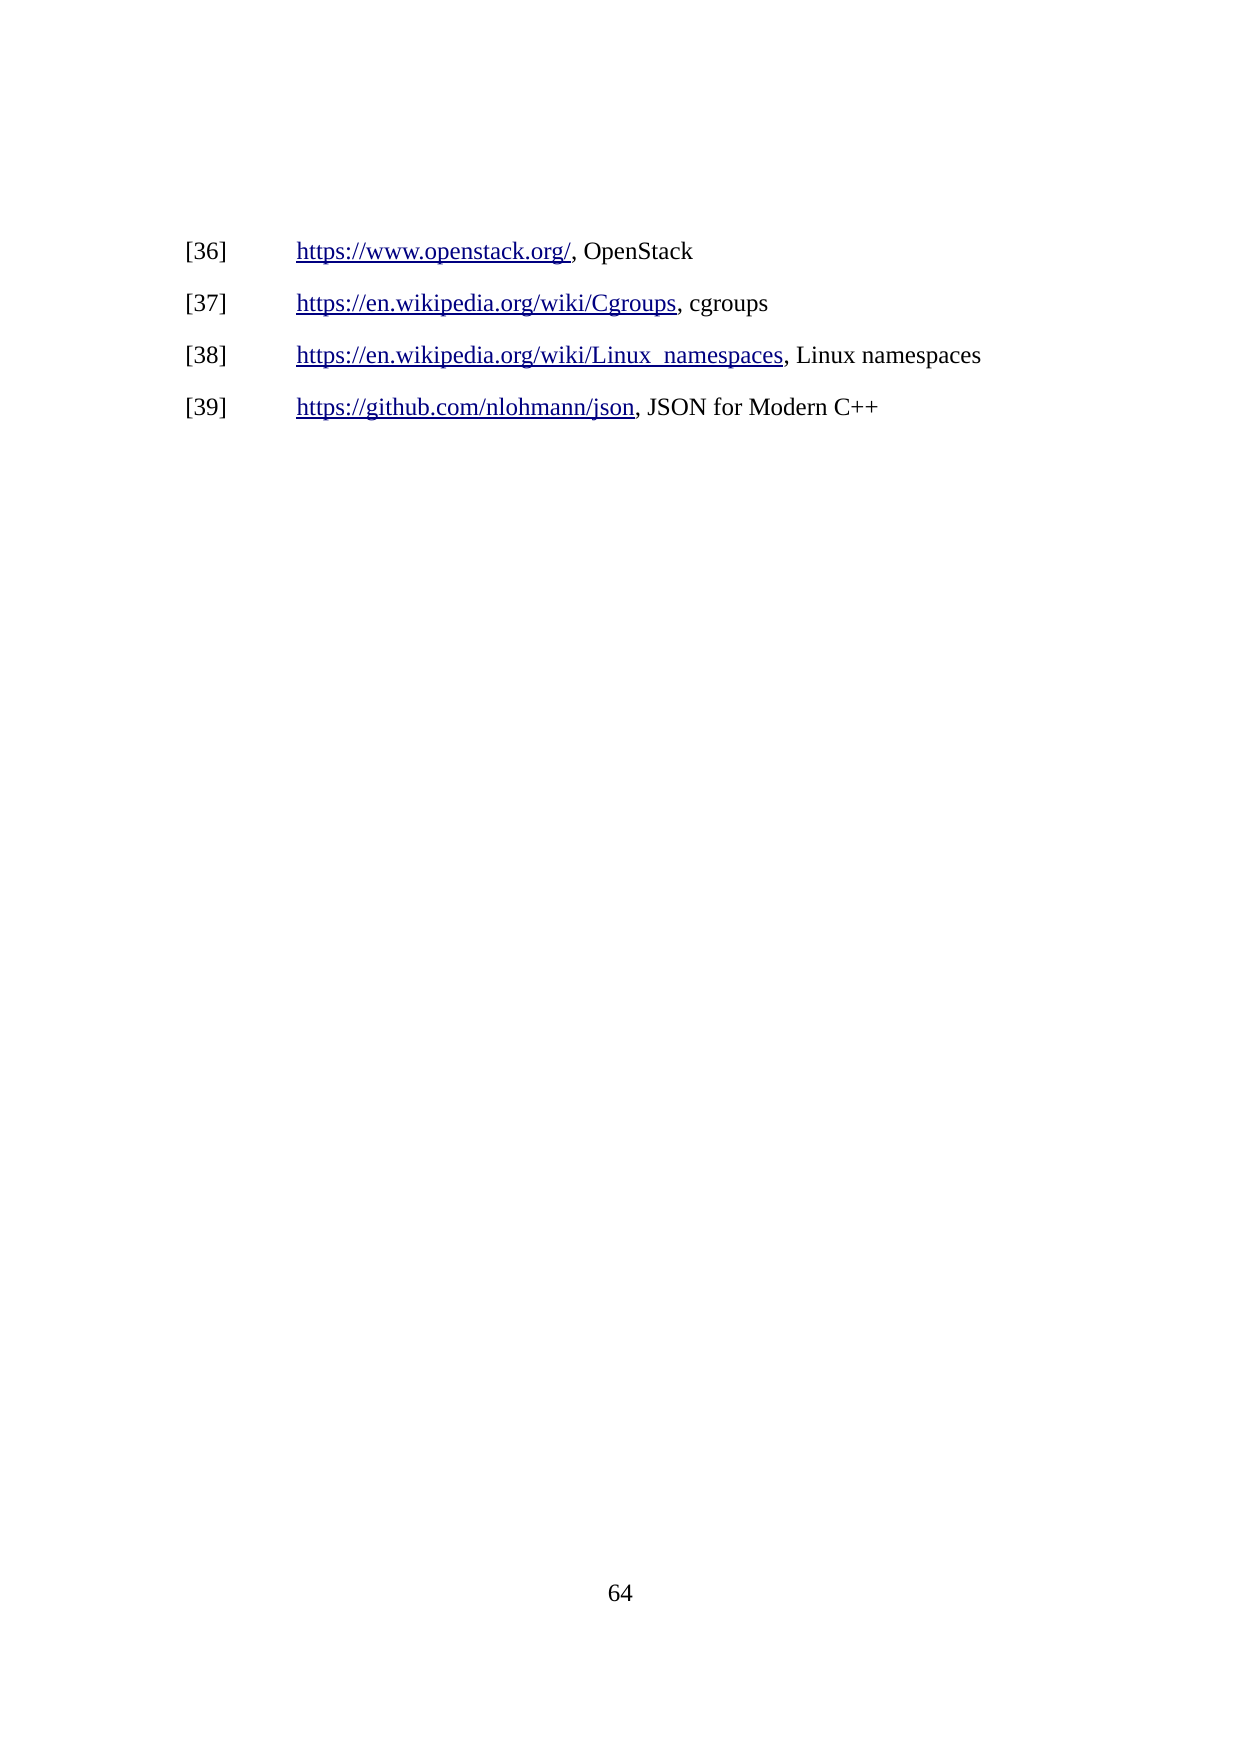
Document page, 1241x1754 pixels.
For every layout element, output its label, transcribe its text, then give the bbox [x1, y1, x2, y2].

list https://en.wikipedia.org/wiki/Linux_namespaces, Linux namespaces [185, 340, 1093, 369]
list https://en.wikipedia.org/wiki/Cgroups, cgroups [185, 288, 1093, 317]
list https://github.com/nlohmann/json, JSON for Modern C++ [185, 392, 1093, 421]
list https://www.openstack.org/, OpenStack [185, 236, 1093, 265]
